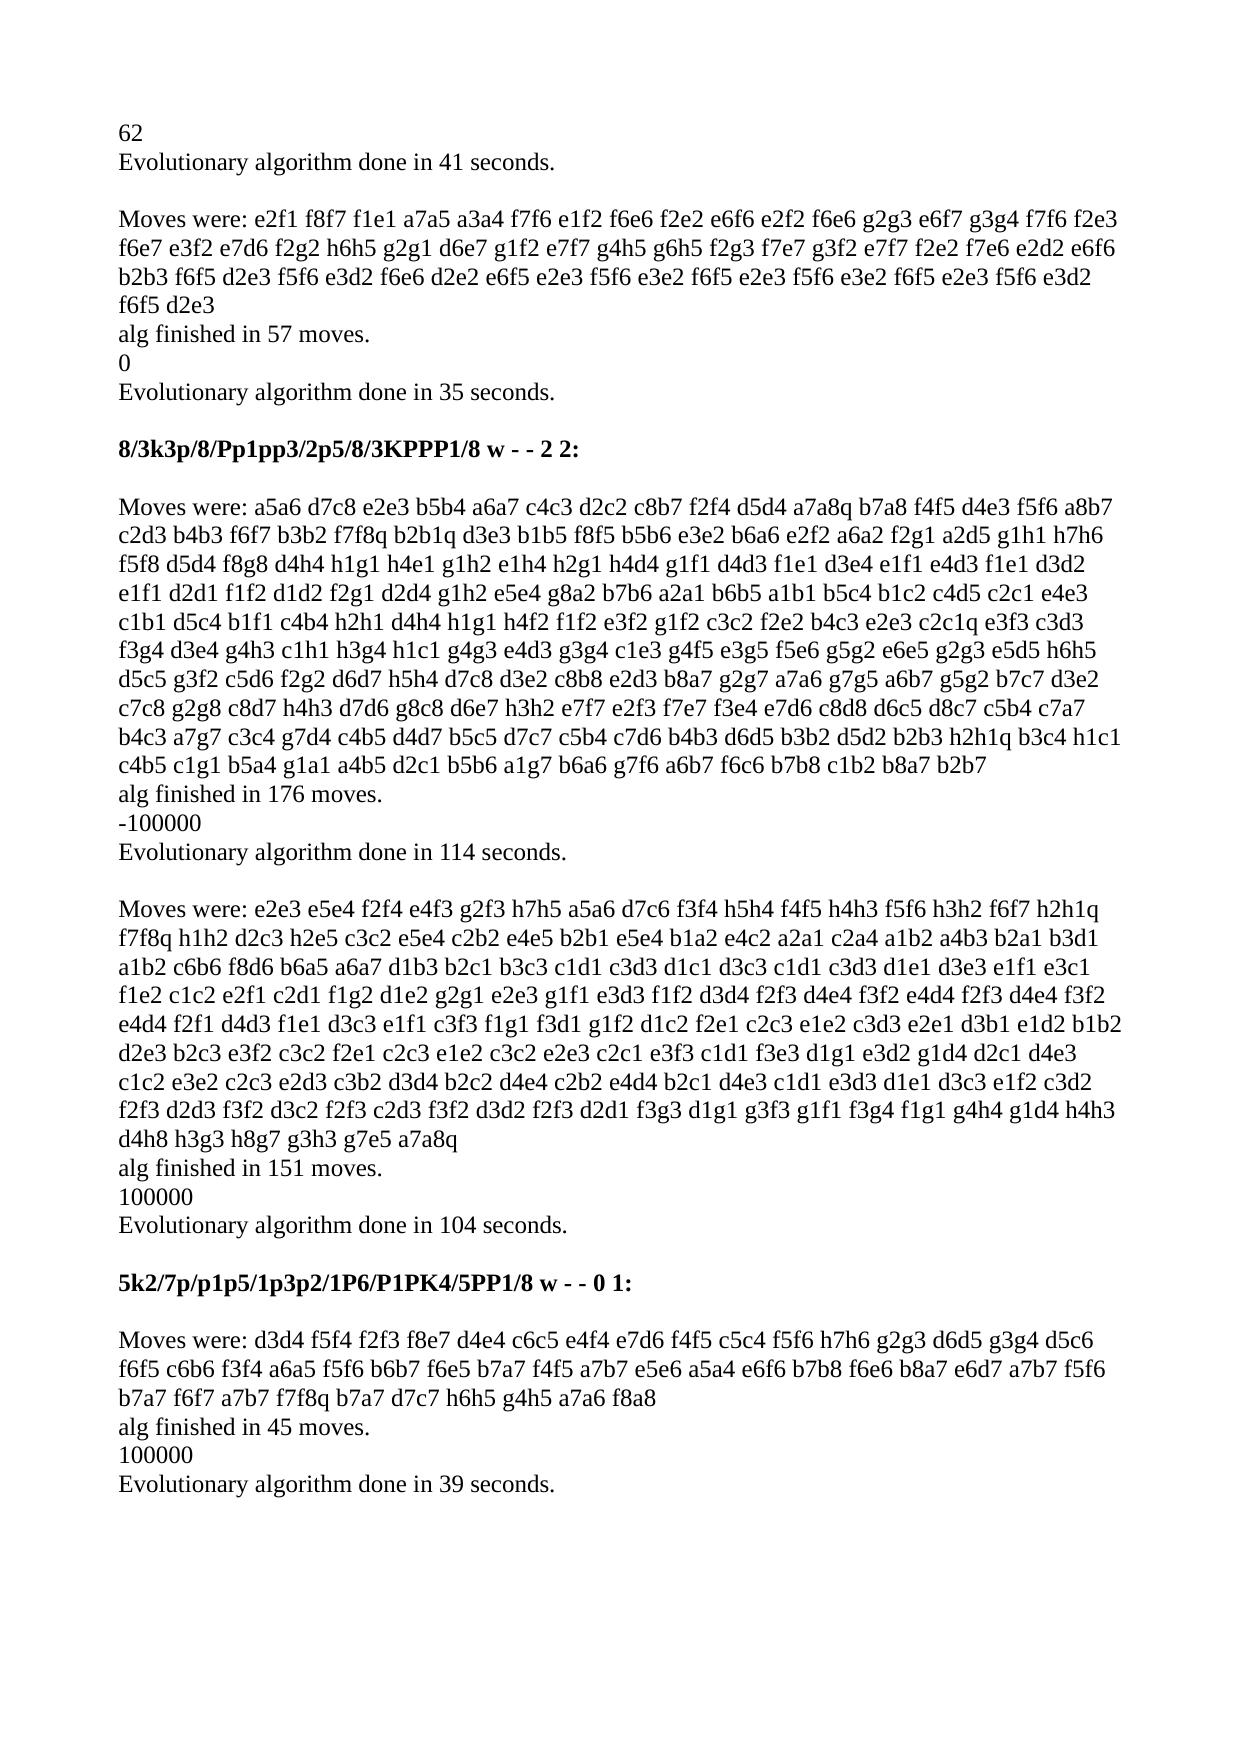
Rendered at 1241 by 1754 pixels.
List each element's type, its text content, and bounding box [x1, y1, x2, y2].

text alg finished in 45 moves. [118, 1412, 1122, 1441]
text 5k2/7p/p1p5/1p3p2/1P6/P1PK4/5PP1/8 w - - 0 1: [118, 1268, 1122, 1297]
text Moves were: e2f1 f8f7 f1e1 a7a5 a3a4 f7f6 e1f2 f6e6 f2e2 e6f6 e2f2 f6e6 g2g3 e6f7 g3g4 f7f6 f2e3 f6e7 e3f2 e7d6 f2g2 h6h5 g2g1 d6e7 g1f2 e7f7 g4h5 g6h5 f2g3 f7e7 g3f2 e7f7 f2e2 f7e6 e2d2 e6f6 b2b3 f6f5 d2e3 f5f6 e3d2 f6e6 d2e2 e6f5 e2e3 f5f6 e3e2 f6f5 e2e3 f5f6 e3e2 f6f5 e2e3 f5f6 e3d2 f6f5 d2e3 [118, 204, 1122, 319]
text alg finished in 151 moves. [118, 1153, 1122, 1182]
text Moves were: a5a6 d7c8 e2e3 b5b4 a6a7 c4c3 d2c2 c8b7 f2f4 d5d4 a7a8q b7a8 f4f5 d4e3 f5f6 a8b7 c2d3 b4b3 f6f7 b3b2 f7f8q b2b1q d3e3 b1b5 f8f5 b5b6 e3e2 b6a6 e2f2 a6a2 f2g1 a2d5 g1h1 h7h6 f5f8 d5d4 f8g8 d4h4 h1g1 h4e1 g1h2 e1h4 h2g1 h4d4 g1f1 d4d3 f1e1 d3e4 e1f1 e4d3 f1e1 d3d2 e1f1 d2d1 f1f2 d1d2 f2g1 d2d4 g1h2 e5e4 g8a2 b7b6 a2a1 b6b5 a1b1 b5c4 b1c2 c4d5 c2c1 e4e3 c1b1 d5c4 b1f1 c4b4 h2h1 d4h4 h1g1 h4f2 f1f2 e3f2 g1f2 c3c2 f2e2 b4c3 e2e3 c2c1q e3f3 c3d3 f3g4 d3e4 g4h3 c1h1 h3g4 h1c1 g4g3 e4d3 g3g4 c1e3 g4f5 e3g5 f5e6 g5g2 e6e5 g2g3 e5d5 h6h5 d5c5 g3f2 c5d6 f2g2 d6d7 h5h4 d7c8 d3e2 c8b8 e2d3 b8a7 g2g7 a7a6 g7g5 a6b7 g5g2 b7c7 d3e2 c7c8 g2g8 c8d7 h4h3 d7d6 g8c8 d6e7 h3h2 e7f7 e2f3 f7e7 f3e4 e7d6 c8d8 d6c5 d8c7 c5b4 c7a7 b4c3 a7g7 c3c4 g7d4 c4b5 d4d7 b5c5 d7c7 c5b4 c7d6 b4b3 d6d5 b3b2 d5d2 b2b3 h2h1q b3c4 h1c1 c4b5 c1g1 b5a4 g1a1 a4b5 d2c1 b5b6 a1g7 b6a6 g7f6 a6b7 f6c6 b7b8 c1b2 b8a7 b2b7 [118, 492, 1122, 779]
text 100000 [118, 1441, 1122, 1469]
text alg finished in 176 moves. [118, 779, 1122, 808]
text Evolutionary algorithm done in 41 seconds. [118, 147, 1122, 176]
text 100000 [118, 1182, 1122, 1211]
text Evolutionary algorithm done in 39 seconds. [118, 1469, 1122, 1498]
text alg finished in 57 moves. [118, 319, 1122, 348]
text Moves were: d3d4 f5f4 f2f3 f8e7 d4e4 c6c5 e4f4 e7d6 f4f5 c5c4 f5f6 h7h6 g2g3 d6d5 g3g4 d5c6 f6f5 c6b6 f3f4 a6a5 f5f6 b6b7 f6e5 b7a7 f4f5 a7b7 e5e6 a5a4 e6f6 b7b8 f6e6 b8a7 e6d7 a7b7 f5f6 b7a7 f6f7 a7b7 f7f8q b7a7 d7c7 h6h5 g4h5 a7a6 f8a8 [118, 1326, 1122, 1412]
text Evolutionary algorithm done in 35 seconds. [118, 377, 1122, 406]
text 0 [118, 348, 1122, 377]
text 8/3k3p/8/Pp1pp3/2p5/8/3KPPP1/8 w - - 2 2: [118, 434, 1122, 463]
text 62 [118, 118, 1122, 147]
text Evolutionary algorithm done in 104 seconds. [118, 1211, 1122, 1239]
text -100000 [118, 808, 1122, 837]
text Evolutionary algorithm done in 114 seconds. [118, 837, 1122, 866]
text Moves were: e2e3 e5e4 f2f4 e4f3 g2f3 h7h5 a5a6 d7c6 f3f4 h5h4 f4f5 h4h3 f5f6 h3h2 f6f7 h2h1q f7f8q h1h2 d2c3 h2e5 c3c2 e5e4 c2b2 e4e5 b2b1 e5e4 b1a2 e4c2 a2a1 c2a4 a1b2 a4b3 b2a1 b3d1 a1b2 c6b6 f8d6 b6a5 a6a7 d1b3 b2c1 b3c3 c1d1 c3d3 d1c1 d3c3 c1d1 c3d3 d1e1 d3e3 e1f1 e3c1 f1e2 c1c2 e2f1 c2d1 f1g2 d1e2 g2g1 e2e3 g1f1 e3d3 f1f2 d3d4 f2f3 d4e4 f3f2 e4d4 f2f3 d4e4 f3f2 e4d4 f2f1 d4d3 f1e1 d3c3 e1f1 c3f3 f1g1 f3d1 g1f2 d1c2 f2e1 c2c3 e1e2 c3d3 e2e1 d3b1 e1d2 b1b2 d2e3 b2c3 e3f2 c3c2 f2e1 c2c3 e1e2 c3c2 e2e3 c2c1 e3f3 c1d1 f3e3 d1g1 e3d2 g1d4 d2c1 d4e3 c1c2 e3e2 c2c3 e2d3 c3b2 d3d4 b2c2 d4e4 c2b2 e4d4 b2c1 d4e3 c1d1 e3d3 d1e1 d3c3 e1f2 c3d2 f2f3 d2d3 f3f2 d3c2 f2f3 c2d3 f3f2 d3d2 f2f3 d2d1 f3g3 d1g1 g3f3 g1f1 f3g4 f1g1 g4h4 g1d4 h4h3 d4h8 h3g3 h8g7 g3h3 g7e5 a7a8q [118, 894, 1122, 1153]
